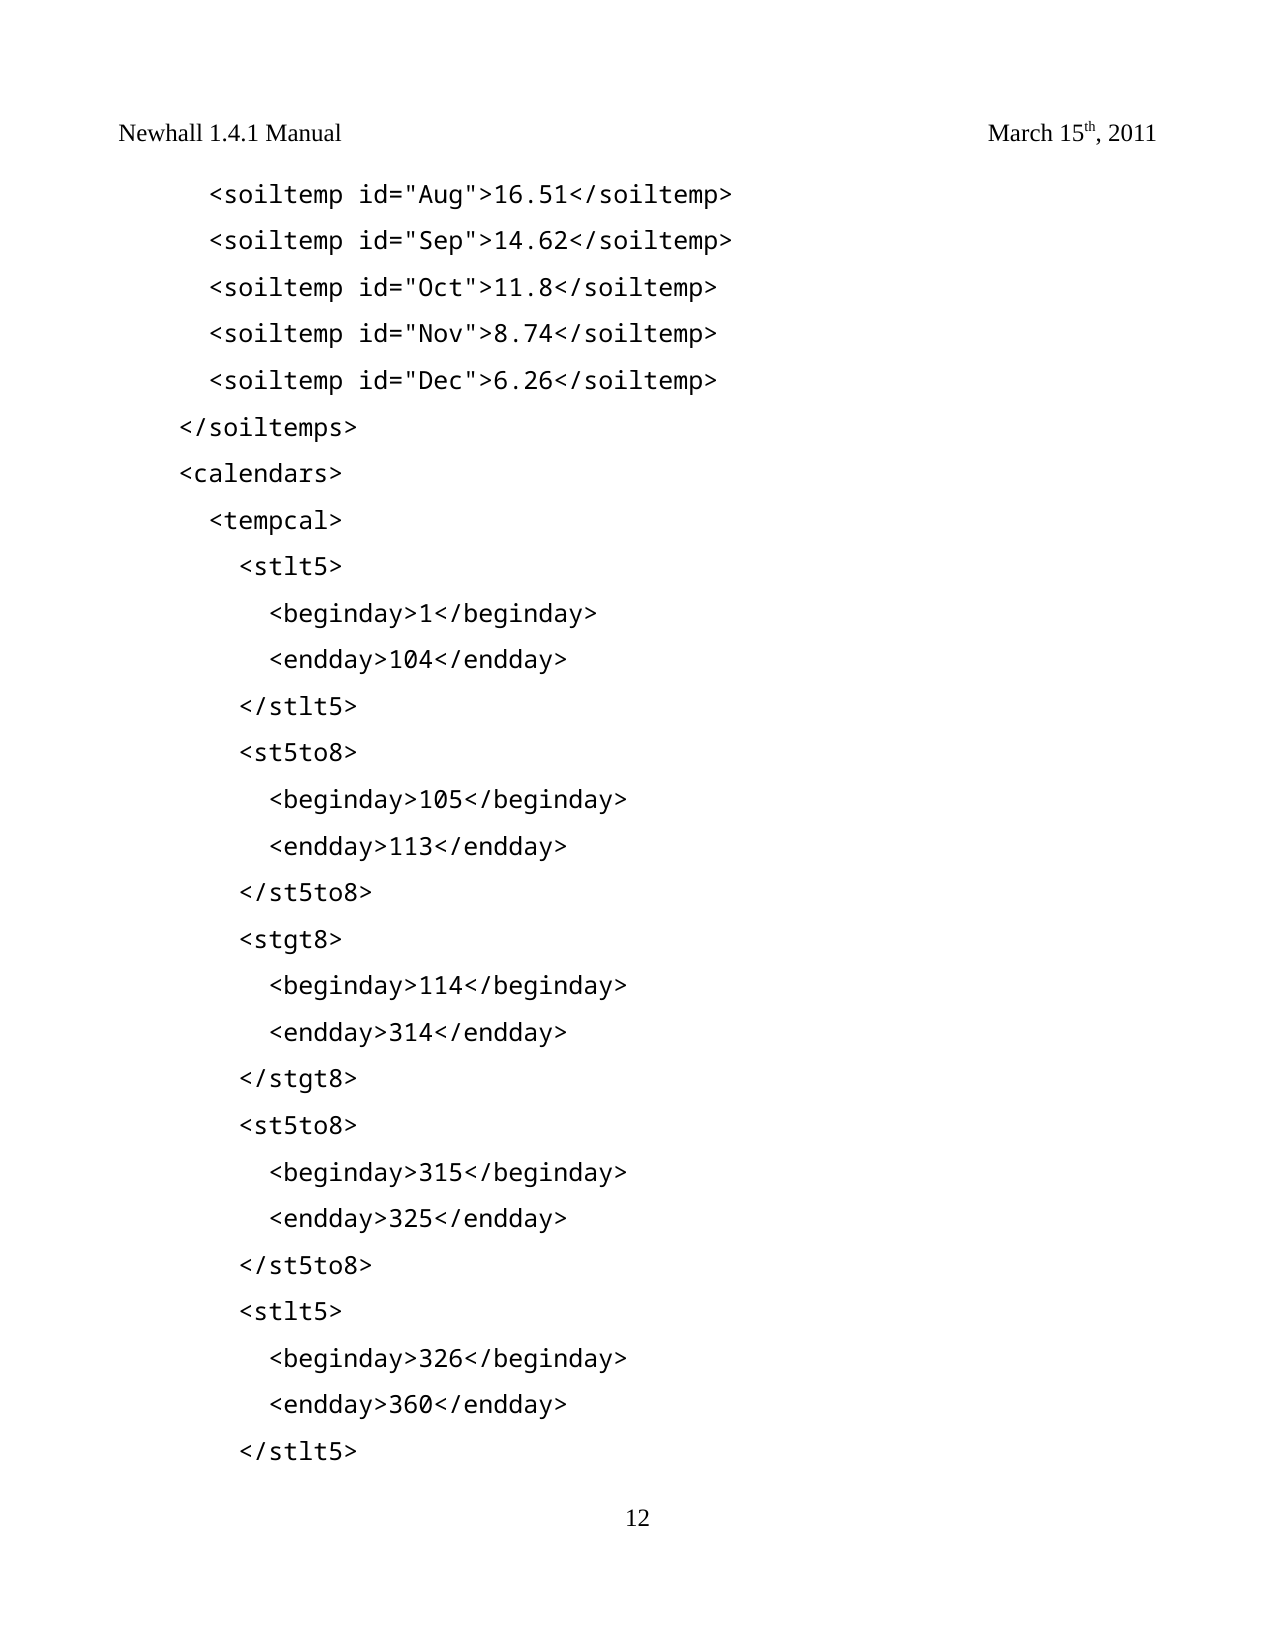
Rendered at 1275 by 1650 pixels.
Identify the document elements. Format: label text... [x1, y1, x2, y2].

text </st5to8> [118, 1247, 1157, 1281]
text <soiltemp id="Dec">6.26</soiltemp> [118, 363, 1157, 397]
text </soiltemps> [118, 409, 1157, 443]
text <endday>104</endday> [118, 642, 1157, 676]
text <endday>113</endday> [118, 828, 1157, 862]
text <beginday>114</beginday> [118, 968, 1157, 1002]
text <stlt5> [118, 549, 1157, 583]
text <stlt5> [118, 1294, 1157, 1328]
text <tempcal> [118, 502, 1157, 536]
text <beginday>1</beginday> [118, 595, 1157, 629]
text <endday>314</endday> [118, 1014, 1157, 1048]
text <soiltemp id="Nov">8.74</soiltemp> [118, 316, 1157, 350]
text <stgt8> [118, 921, 1157, 955]
text <calendars> [118, 456, 1157, 490]
text </stlt5> [118, 1433, 1157, 1468]
text </st5to8> [118, 875, 1157, 909]
text </stlt5> [118, 688, 1157, 723]
text <beginday>315</beginday> [118, 1154, 1157, 1188]
text <endday>360</endday> [118, 1387, 1157, 1421]
text <beginday>326</beginday> [118, 1340, 1157, 1374]
text </stgt8> [118, 1061, 1157, 1095]
text <endday>325</endday> [118, 1201, 1157, 1235]
text <beginday>105</beginday> [118, 782, 1157, 816]
text <st5to8> [118, 1108, 1157, 1142]
text <soiltemp id="Sep">14.62</soiltemp> [118, 223, 1157, 257]
text <soiltemp id="Oct">11.8</soiltemp> [118, 269, 1157, 303]
text <soiltemp id="Aug">16.51</soiltemp> [118, 176, 1157, 210]
text <st5to8> [118, 735, 1157, 769]
